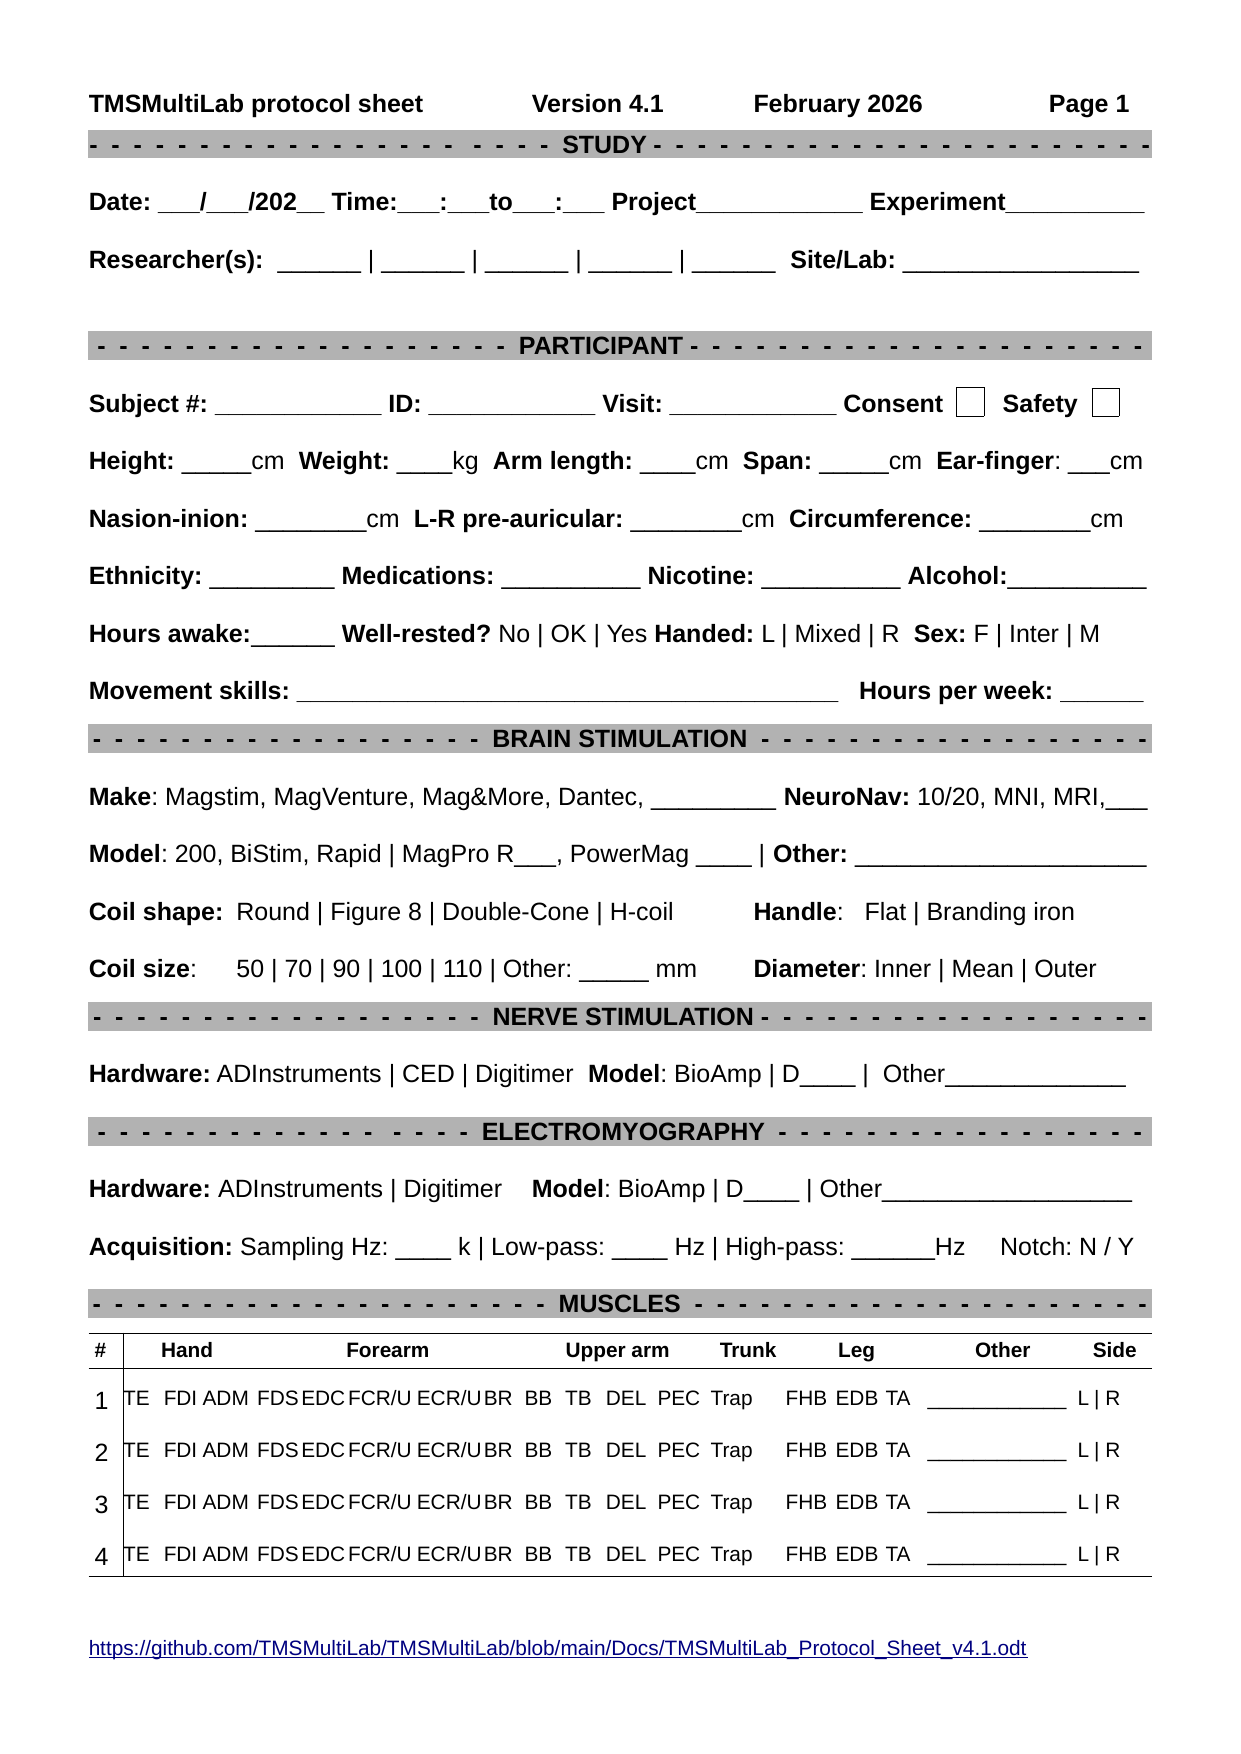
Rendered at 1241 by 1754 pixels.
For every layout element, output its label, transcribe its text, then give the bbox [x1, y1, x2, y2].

table_cell EDC [301, 1472, 348, 1524]
table_cell [417, 1577, 484, 1616]
table_cell FDI [164, 1420, 202, 1472]
text Coil shape: Round | Figure 8 | Double-Cone | H-coil Handle: Flat | Branding iron [88, 896, 1152, 925]
text Subject #: ____________ ID: ____________ Visit: ____________ Consent [88, 388, 956, 417]
table_cell 3 [89, 1472, 123, 1524]
text Model: 200, BiStim, Rapid | MagPro R___, PowerMag ____ | Other: _____________________ [88, 839, 1152, 868]
table_cell PEC [657, 1524, 710, 1576]
table_cell Trap [710, 1420, 785, 1472]
table_cell [484, 1577, 524, 1616]
text Make: Magstim, MagVenture, Mag&More, Dantec, _________ NeuroNav: 10/20, MNI, MRI,___ [88, 781, 1152, 810]
table_header Side [1078, 1334, 1152, 1368]
table_cell TE [124, 1369, 163, 1420]
table_cell DEL [606, 1369, 657, 1420]
table_cell ____________ [928, 1420, 1077, 1472]
text Hours awake:______ Well-rested? No | OK | Yes Handed: L | Mixed | R Sex: F | Inter | M [88, 618, 1152, 647]
table_cell [606, 1577, 657, 1616]
table_cell Trap [710, 1524, 785, 1576]
table_cell BB [524, 1420, 565, 1472]
table_header Forearm [251, 1334, 524, 1368]
table_cell BR [484, 1472, 524, 1524]
text - - - - - - - - - - - - - - - - - - - - - STUDY - - - - - - - - - - - - - - - - - - - - - - - [88, 130, 1152, 158]
table_cell EDC [301, 1420, 348, 1472]
table_header Upper arm [524, 1334, 710, 1368]
table_cell ____________ [928, 1524, 1077, 1576]
table_cell DEL [606, 1524, 657, 1576]
table_cell ____________ [928, 1369, 1077, 1420]
table_cell L | R [1078, 1524, 1152, 1576]
table_cell FCR/U [348, 1369, 417, 1420]
table_cell EDC [301, 1524, 348, 1576]
table_header Leg [785, 1334, 927, 1368]
table_cell [657, 1577, 710, 1616]
table_cell BB [524, 1524, 565, 1576]
table_cell FHB [785, 1420, 835, 1472]
table_cell 4 [89, 1524, 123, 1576]
table_cell EDB [835, 1472, 885, 1524]
text - - - - - - - - - - - - - - - - - - - - - MUSCLES - - - - - - - - - - - - - - - - - - - - - [88, 1289, 1152, 1318]
table_cell FDS [251, 1472, 301, 1524]
table_cell ECR/U [417, 1420, 484, 1472]
text Coil size: 50 | 70 | 90 | 100 | 110 | Other: _____ mm Diameter: Inner | Mean | Outer [88, 954, 1152, 983]
text - - - - - - - - - - - - - - - - - - BRAIN STIMULATION - - - - - - - - - - - - - - - - - - [88, 724, 1152, 753]
table_cell [301, 1577, 348, 1616]
table_cell [524, 1577, 565, 1616]
table_cell ECR/U [417, 1524, 484, 1576]
table_cell BB [524, 1472, 565, 1524]
table_cell ____________ [928, 1472, 1077, 1524]
text Nasion-inion: ________cm L-R pre-auricular: ________cm Circumference: ________cm [88, 503, 1152, 532]
table_cell [251, 1577, 301, 1616]
table_cell TA [885, 1472, 927, 1524]
text Safety [985, 388, 1092, 417]
table_cell FDI [164, 1524, 202, 1576]
table_cell EDB [835, 1524, 885, 1576]
table_cell L | R [1078, 1369, 1152, 1420]
table_cell BR [484, 1524, 524, 1576]
table_cell EDB [835, 1369, 885, 1420]
text - - - - - - - - - - - - - - - - - ELECTROMYOGRAPHY - - - - - - - - - - - - - - - - - [88, 1117, 1152, 1146]
text Date: ___/___/202__ Time:___:___to___:___ Project____________ Experiment__________ [88, 187, 1152, 216]
table_cell ADM [203, 1369, 251, 1420]
table_cell ECR/U [417, 1369, 484, 1420]
table_cell FDI [164, 1472, 202, 1524]
table_header Other [928, 1334, 1077, 1368]
table_cell 1 [89, 1369, 123, 1420]
table_cell L | R [1078, 1472, 1152, 1524]
table_cell TA [885, 1524, 927, 1576]
table_cell FHB [785, 1472, 835, 1524]
table_cell DEL [606, 1420, 657, 1472]
text Movement skills: _______________________________________ Hours per week: ______ [88, 676, 1152, 705]
table_cell [164, 1577, 202, 1616]
table_cell TA [885, 1369, 927, 1420]
table_header # [89, 1334, 123, 1368]
table_header Hand [124, 1334, 251, 1368]
table_cell PEC [657, 1369, 710, 1420]
table_cell FCR/U [348, 1524, 417, 1576]
table_cell TB [565, 1369, 606, 1420]
table_cell Trap [710, 1472, 785, 1524]
text Hardware: ADInstruments | CED | Digitimer Model: BioAmp | D____ | Other_____________ [88, 1059, 1152, 1088]
table_cell FHB [785, 1524, 835, 1576]
table_cell Trap [710, 1369, 785, 1420]
text Height: _____cm Weight: ____kg Arm length: ____cm Span: _____cm Ear-finger: ___cm [88, 446, 1152, 475]
table_cell [710, 1577, 785, 1616]
table_cell PEC [657, 1420, 710, 1472]
table_cell TB [565, 1420, 606, 1472]
table_cell FHB [785, 1369, 835, 1420]
table_cell [928, 1577, 1077, 1616]
table_cell [785, 1577, 835, 1616]
table_cell TE [124, 1472, 163, 1524]
text Ethnicity: _________ Medications: __________ Nicotine: __________ Alcohol:__________ [88, 561, 1152, 590]
table_cell ECR/U [417, 1472, 484, 1524]
table_cell [348, 1577, 417, 1616]
table_cell [89, 1577, 123, 1616]
table_cell 2 [89, 1420, 123, 1472]
table_cell FDI [164, 1369, 202, 1420]
table_cell TE [124, 1524, 163, 1576]
text - - - - - - - - - - - - - - - - - - - PARTICIPANT - - - - - - - - - - - - - - - - - - - - - [88, 331, 1152, 360]
table_cell ADM [203, 1472, 251, 1524]
table_cell ADM [203, 1524, 251, 1576]
table_cell TB [565, 1524, 606, 1576]
table_cell [885, 1577, 927, 1616]
table_cell BR [484, 1420, 524, 1472]
table_header Trunk [710, 1334, 785, 1368]
text Hardware: ADInstruments | Digitimer Model: BioAmp | D____ | Other__________________ [88, 1174, 1152, 1203]
table_cell FDS [251, 1524, 301, 1576]
table_cell DEL [606, 1472, 657, 1524]
table_cell PEC [657, 1472, 710, 1524]
table_cell [123, 1577, 163, 1616]
table_cell [203, 1577, 251, 1616]
table_cell EDB [835, 1420, 885, 1472]
table_cell FCR/U [348, 1472, 417, 1524]
table_cell FDS [251, 1369, 301, 1420]
table_cell TB [565, 1472, 606, 1524]
table_cell BR [484, 1369, 524, 1420]
table_cell BB [524, 1369, 565, 1420]
table_cell [565, 1577, 606, 1616]
table_cell L | R [1078, 1420, 1152, 1472]
table_cell FCR/U [348, 1420, 417, 1472]
table_cell EDC [301, 1369, 348, 1420]
text Researcher(s): ______ | ______ | ______ | ______ | ______ Site/Lab: _________________ [88, 245, 1152, 273]
table_cell FDS [251, 1420, 301, 1472]
text - - - - - - - - - - - - - - - - - - NERVE STIMULATION - - - - - - - - - - - - - - - - - - [88, 1002, 1152, 1031]
table_cell [1078, 1577, 1152, 1616]
table_cell [835, 1577, 885, 1616]
table_cell ADM [203, 1420, 251, 1472]
table_cell TA [885, 1420, 927, 1472]
table_cell TE [124, 1420, 163, 1472]
text Acquisition: Sampling Hz: ____ k | Low-pass: ____ Hz | High-pass: ______Hz Notch: N / Y [88, 1232, 1152, 1261]
